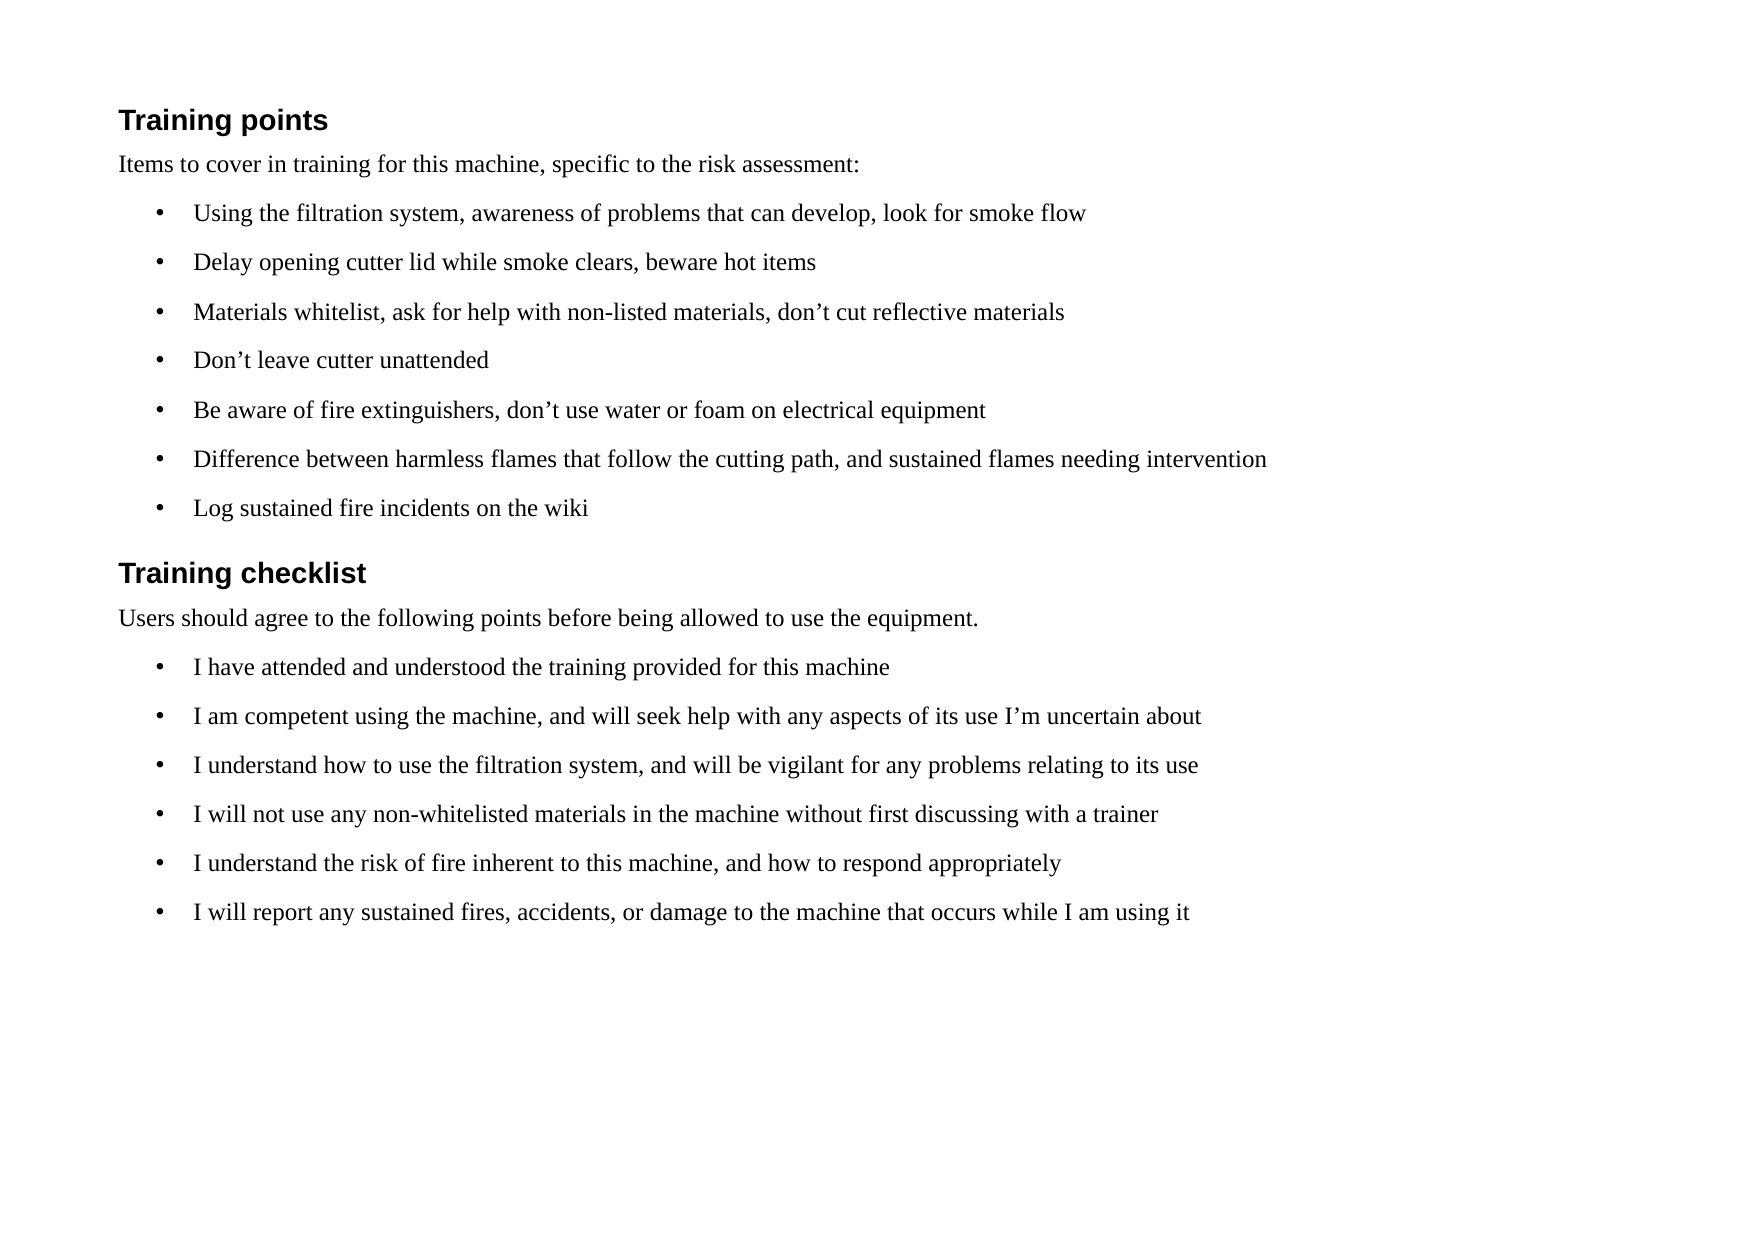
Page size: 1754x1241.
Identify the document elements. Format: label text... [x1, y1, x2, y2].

list I will report any sustained fires, accidents, or damage to the machine that occurs while I am using it [156, 897, 1636, 926]
list I understand the risk of fire inherent to this machine, and how to respond appropriately [156, 848, 1636, 877]
list Materials whitelist, ask for help with non-listed materials, don’t cut reflective materials [156, 297, 1636, 325]
list I am competent using the machine, and will seek help with any aspects of its use I’m uncertain about [156, 701, 1636, 729]
list I understand how to use the filtration system, and will be vigilant for any problems relating to its use [156, 750, 1636, 779]
text Users should agree to the following points before being allowed to use the equipment. [118, 603, 1636, 631]
text Items to cover in training for this machine, specific to the risk assessment: [118, 149, 1636, 178]
list I have attended and understood the training provided for this machine [156, 652, 1636, 681]
list Don’t leave cutter unattended [156, 346, 1636, 374]
list I will not use any non-whitelisted materials in the machine without first discussing with a trainer [156, 799, 1636, 828]
list Delay opening cutter lid while smoke clears, beware hot items [156, 247, 1636, 276]
list Using the filtration system, awareness of problems that can develop, look for smoke flow [156, 198, 1636, 227]
list Be aware of fire extinguishers, don’t use water or foam on electrical equipment [156, 395, 1636, 423]
subtitle Training checklist [118, 556, 1636, 590]
subtitle Training points [118, 103, 1636, 137]
list Log sustained fire incidents on the wiki [156, 493, 1636, 522]
list Difference between harmless flames that follow the cutting path, and sustained flames needing intervention [156, 444, 1636, 472]
